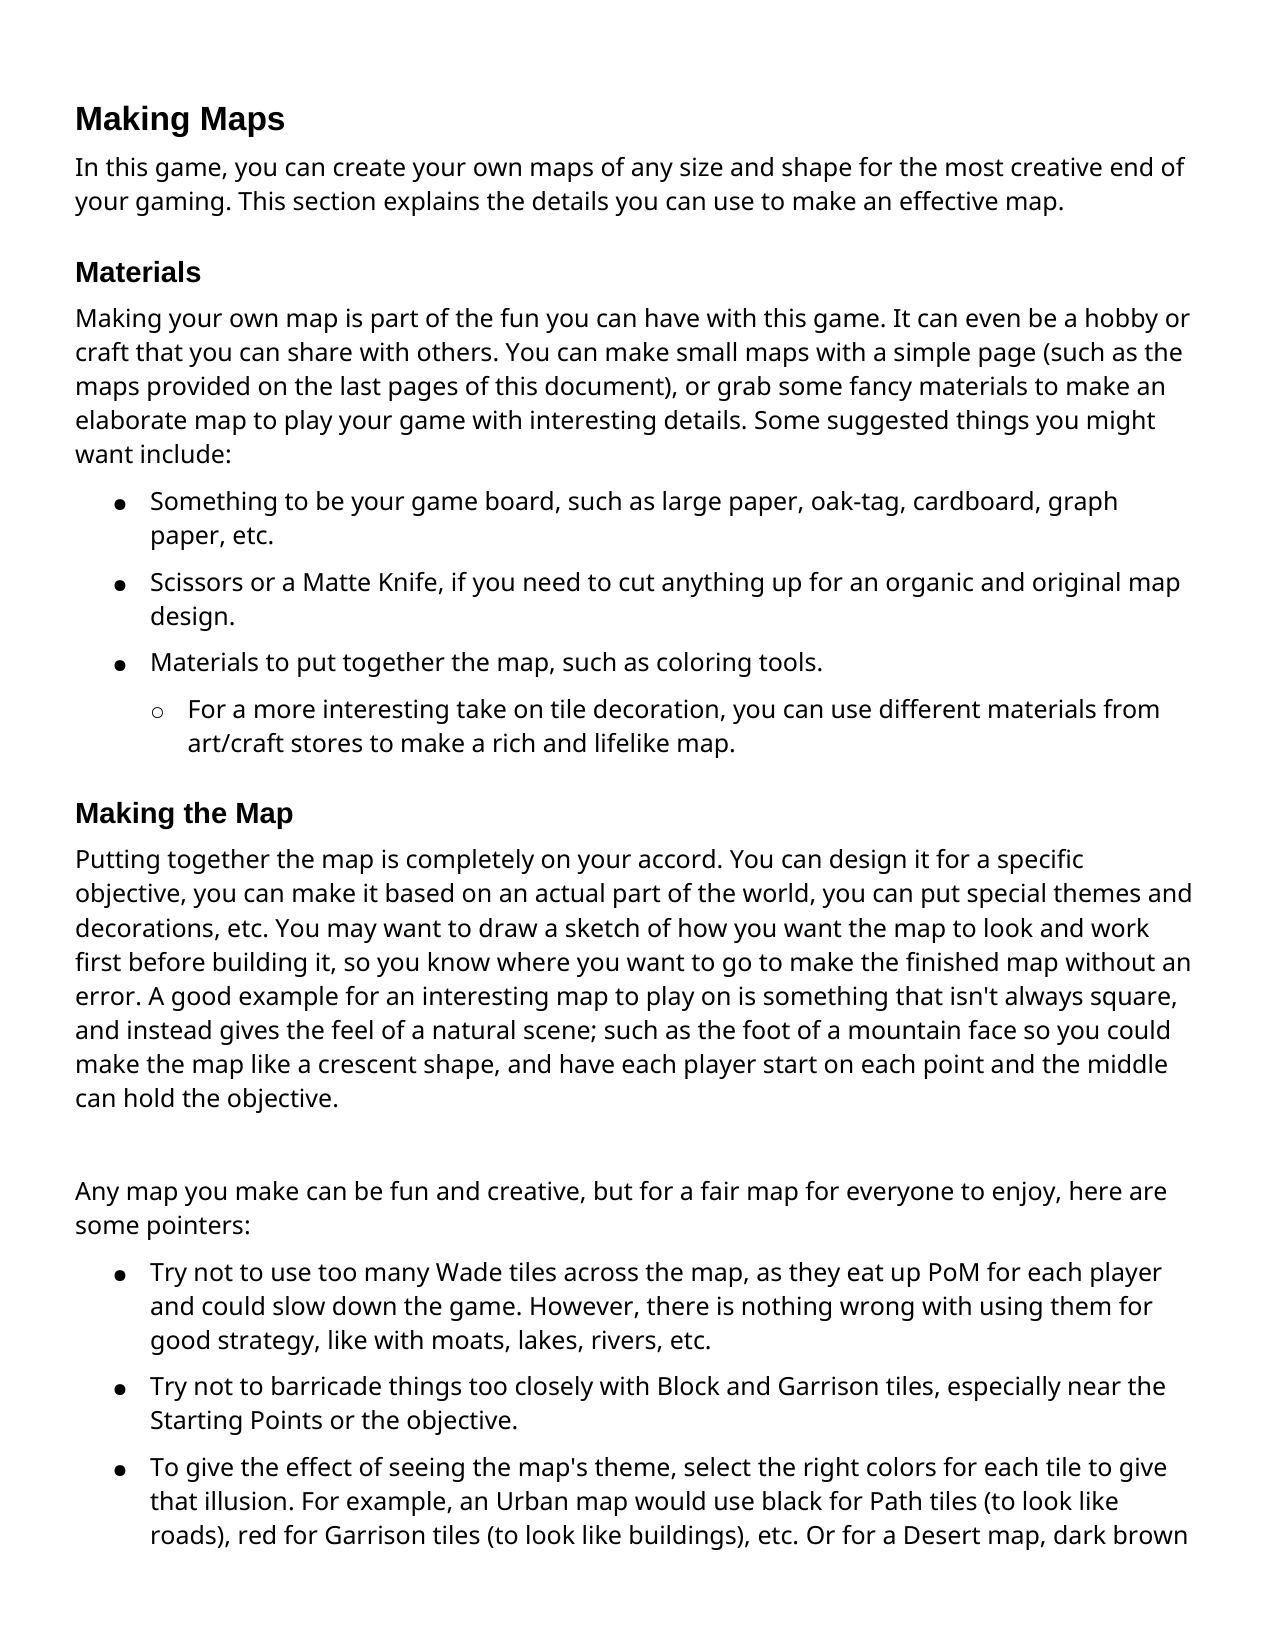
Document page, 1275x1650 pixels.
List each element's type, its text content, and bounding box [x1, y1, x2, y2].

list For a more interesting take on tile decoration, you can use different materials from art/craft stores to make a rich and lifelike map. [150, 691, 1200, 759]
list Try not to use too many Wade tiles across the map, as they eat up PoM for each player and could slow down the game. However, there is nothing wrong with using them for good strategy, like with moats, lakes, rivers, etc. [112, 1254, 1200, 1356]
subtitle Making Maps [75, 100, 1200, 137]
subtitle Making the Map [75, 797, 1200, 829]
text Making your own map is part of the fun you can have with this game. It can even be a hobby or craft that you can share with others. You can make small maps with a simple page (such as the maps provided on the last pages of this document), or grab some fancy materials to make an elaborate map to play your game with interesting details. Some suggested things you might want include: [75, 301, 1200, 471]
list Try not to barricade things too closely with Block and Garrison tiles, especially near the Starting Points or the objective. [112, 1369, 1200, 1437]
text Putting together the map is completely on your accord. You can design it for a specific objective, you can make it based on an actual part of the world, you can put special themes and decorations, etc. You may want to draw a sketch of how you want the map to look and work first before building it, so you know where you want to go to make the finished map without an error. A good example for an interesting map to play on is something that isn't always square, and instead gives the feel of a natural scene; such as the foot of a mountain face so you could make the map like a crescent shape, and have each player start on each point and the middle can hold the objective. [75, 842, 1200, 1114]
text In this game, you can create your own maps of any size and shape for the most creative end of your gaming. This section explains the details you can use to make an effective map. [75, 150, 1200, 218]
list Scissors or a Matte Knife, if you need to cut anything up for an organic and original map design. [112, 564, 1200, 632]
list To give the effect of seeing the map's theme, select the right colors for each tile to give that illusion. For example, an Urban map would use black for Path tiles (to look like roads), red for Garrison tiles (to look like buildings), etc. Or for a Desert map, dark brown [112, 1449, 1200, 1552]
list Something to be your game board, such as large paper, oak-tag, cardboard, graph paper, etc. [112, 483, 1200, 552]
list Materials to put together the map, such as coloring tools. [112, 645, 1200, 679]
subtitle Materials [75, 256, 1200, 288]
text Any map you make can be fun and creative, but for a fair map for everyone to enjoy, here are some pointers: [75, 1174, 1200, 1242]
